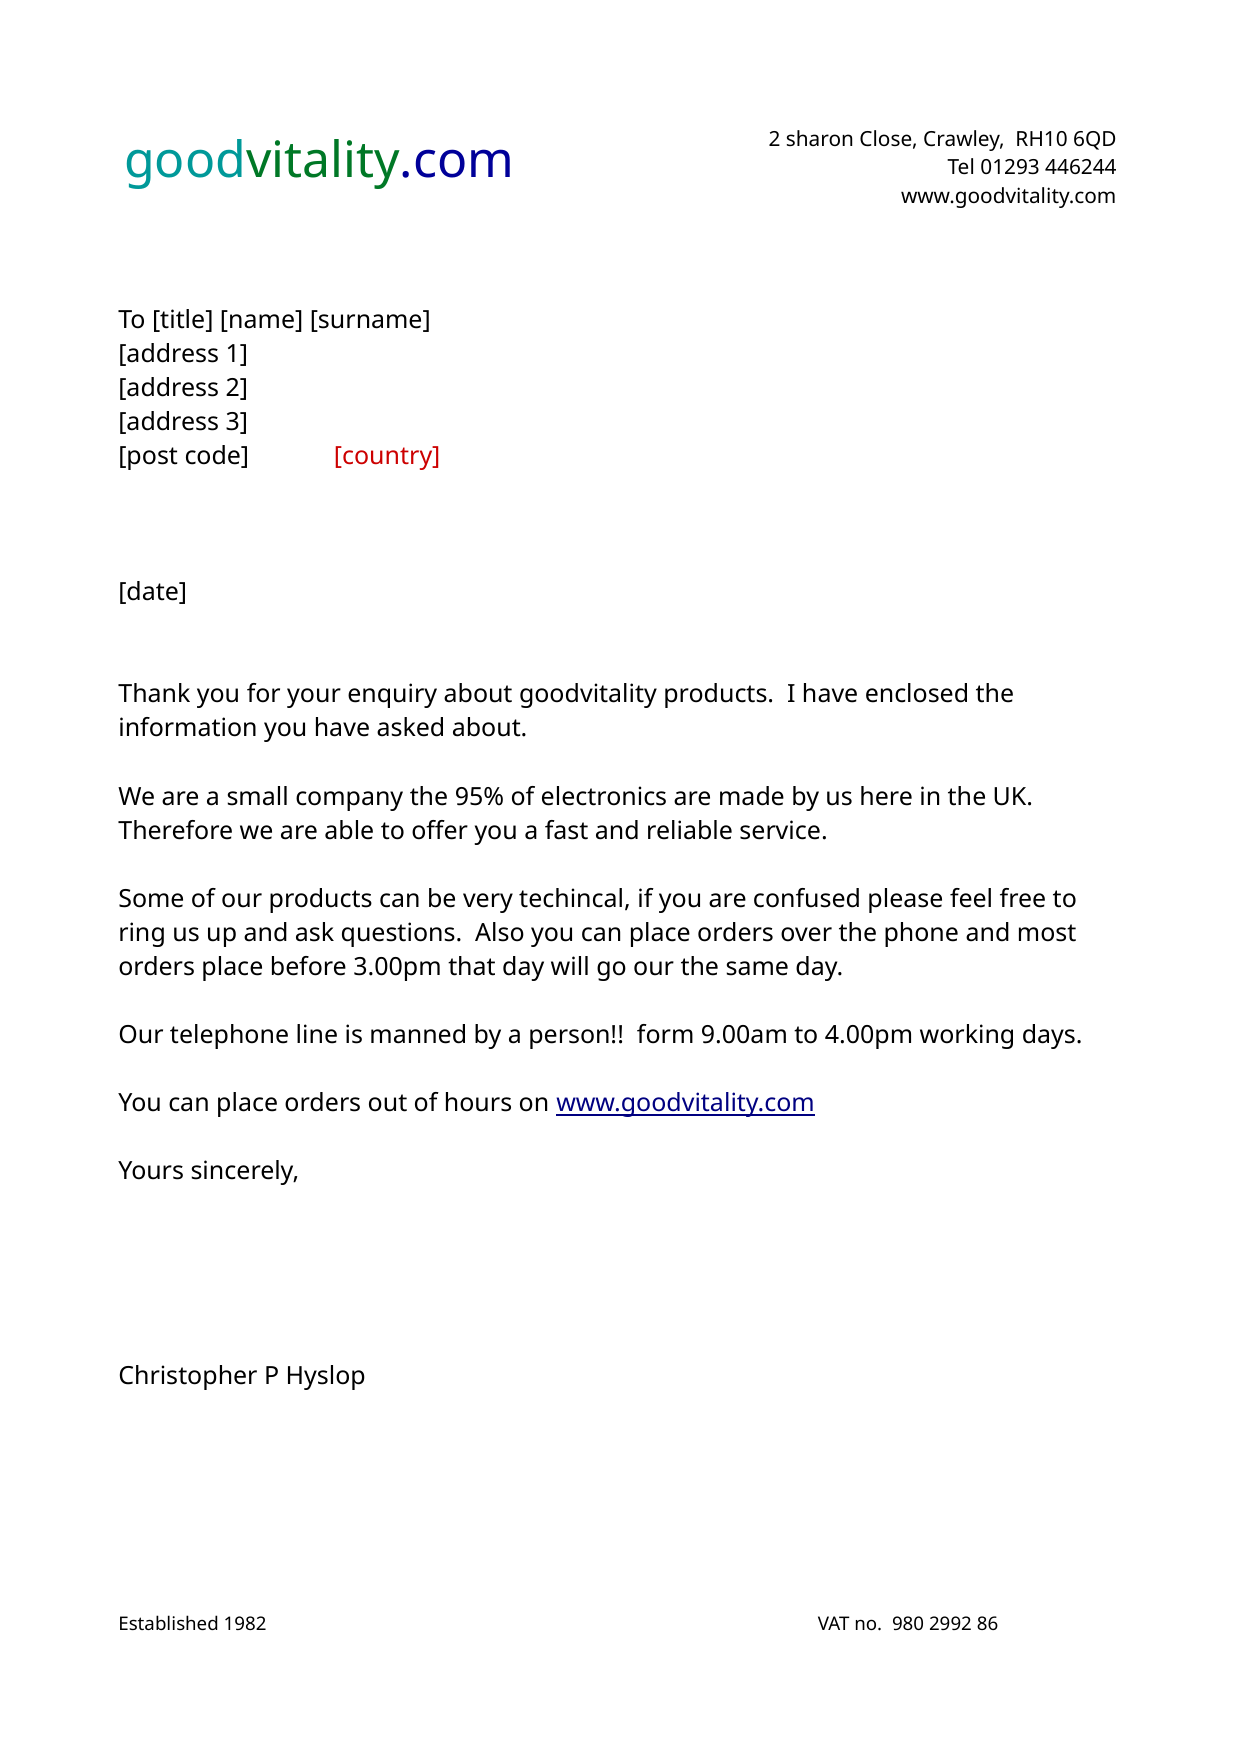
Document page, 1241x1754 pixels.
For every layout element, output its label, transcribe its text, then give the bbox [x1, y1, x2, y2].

text Christopher P Hyslop [118, 1357, 1122, 1391]
table_header 2 sharon Close, Crawley, RH10 6QD Tel 01293 446244 www.goodvitality.com [621, 119, 1122, 215]
text [date] [118, 574, 1122, 608]
text [address 2] [118, 369, 1122, 403]
text Thank you for your enquiry about goodvitality products. I have enclosed the information you have asked about. [118, 676, 1122, 744]
text Our telephone line is manned by a person!! form 9.00am to 4.00pm working days. [118, 1017, 1122, 1051]
text We are a small company the 95% of electronics are made by us here in the UK. Therefore we are able to offer you a fast and reliable service. [118, 778, 1122, 846]
text Some of our products can be very techincal, if you are confused please feel free to ring us up and ask questions. Also you can place orders over the phone and most orders place before 3.00pm that day will go our the same day. [118, 880, 1122, 983]
table_header goodvitality.com [119, 119, 620, 215]
text Yours sincerely, [118, 1153, 1122, 1187]
text [post code] [country] [118, 438, 1122, 472]
text [address 1] [118, 335, 1122, 369]
text To [title] [name] [surname] [118, 301, 1122, 335]
text [address 3] [118, 403, 1122, 438]
text You can place orders out of hours on www.goodvitality.com [118, 1085, 1122, 1119]
